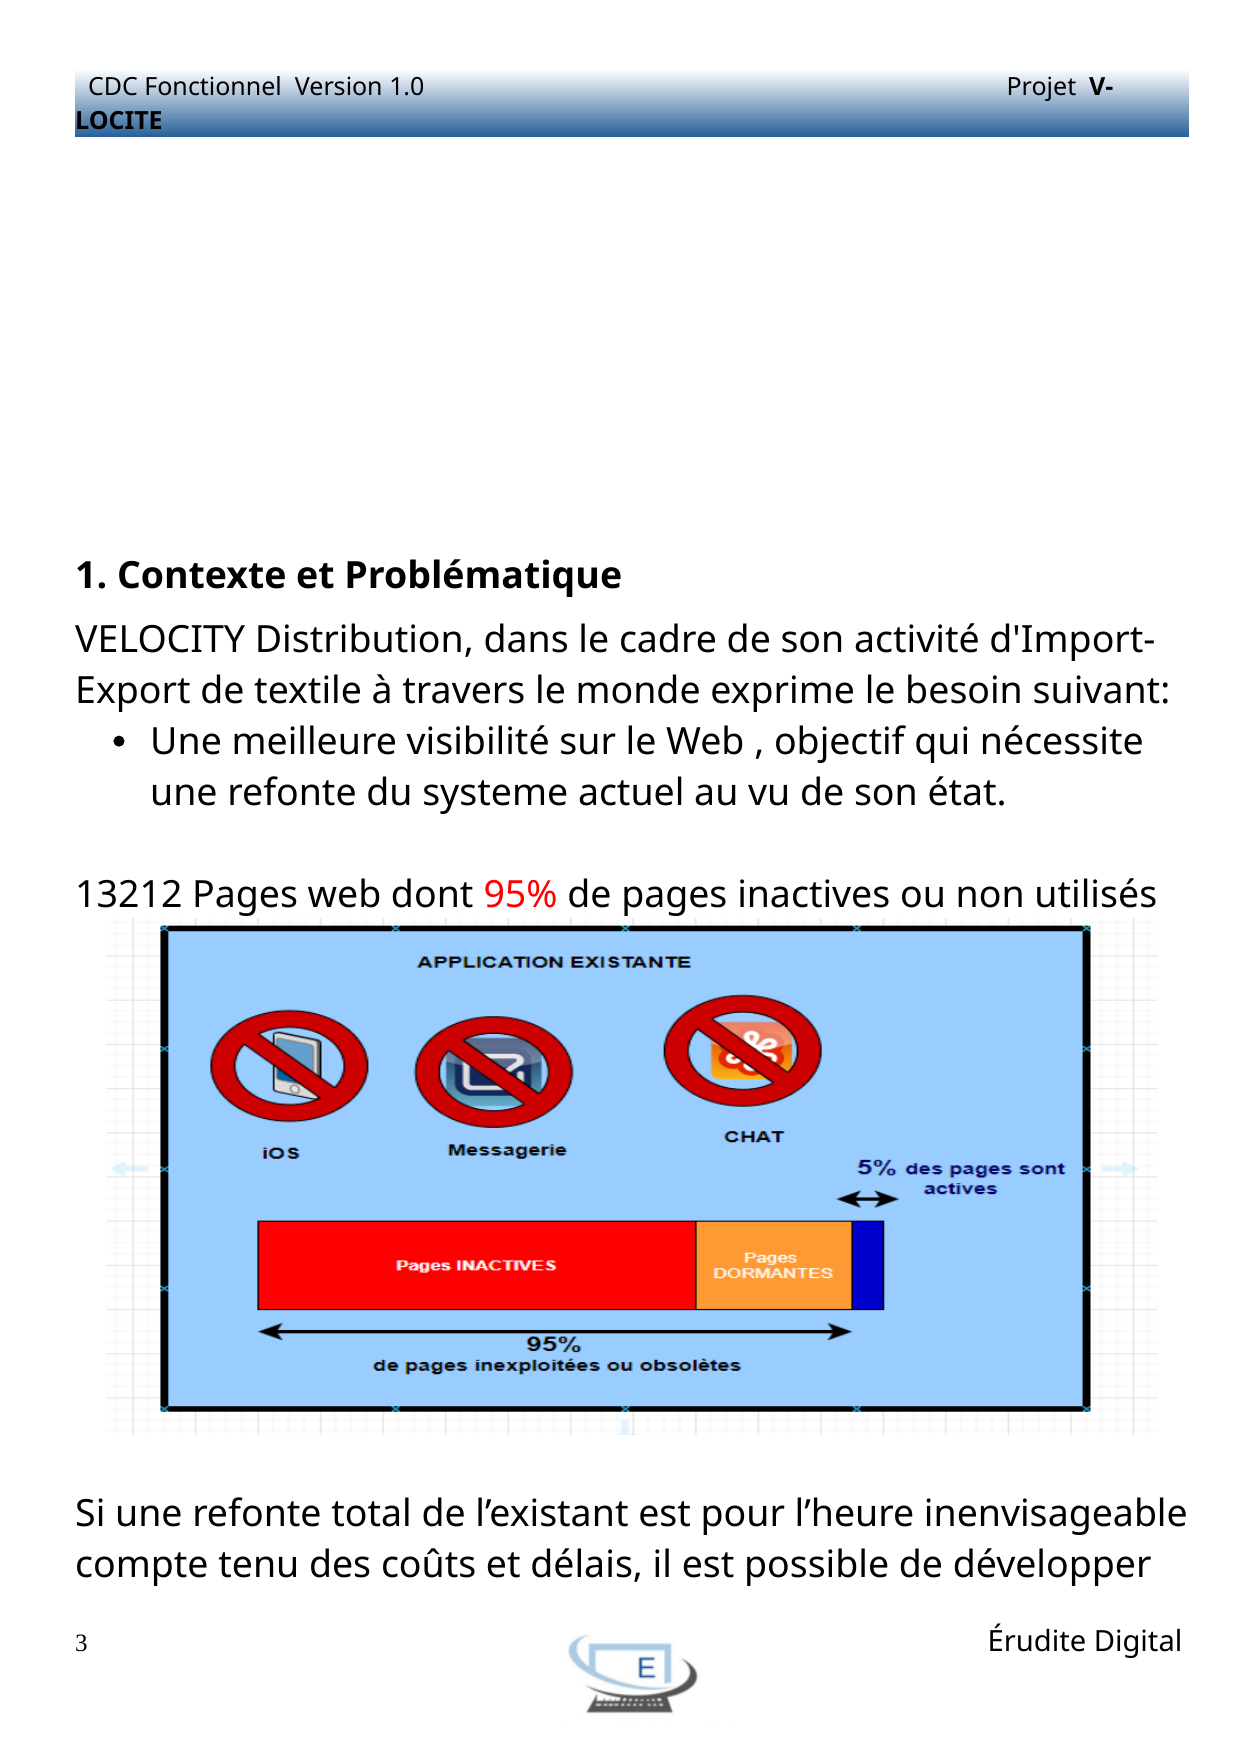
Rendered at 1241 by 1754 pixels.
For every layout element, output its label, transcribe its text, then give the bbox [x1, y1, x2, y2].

picture [106, 918, 1158, 1435]
text 13212 Pages web dont 95% de pages inactives ou non utilisés [75, 867, 1189, 918]
subtitle 1. Contexte et Problématique [75, 549, 1189, 600]
picture [513, 1620, 751, 1723]
text VELOCITY Distribution, dans le cadre de son activité d'Import-Export de textile à travers le monde exprime le besoin suivant: [75, 612, 1189, 714]
text Si une refonte total de l’existant est pour l’heure inenvisageable compte tenu des coûts et délais, il est possible de développer [75, 1486, 1189, 1588]
list Une meilleure visibilité sur le Web , objectif qui nécessite une refonte du systeme actuel au vu de son état. [112, 714, 1189, 816]
